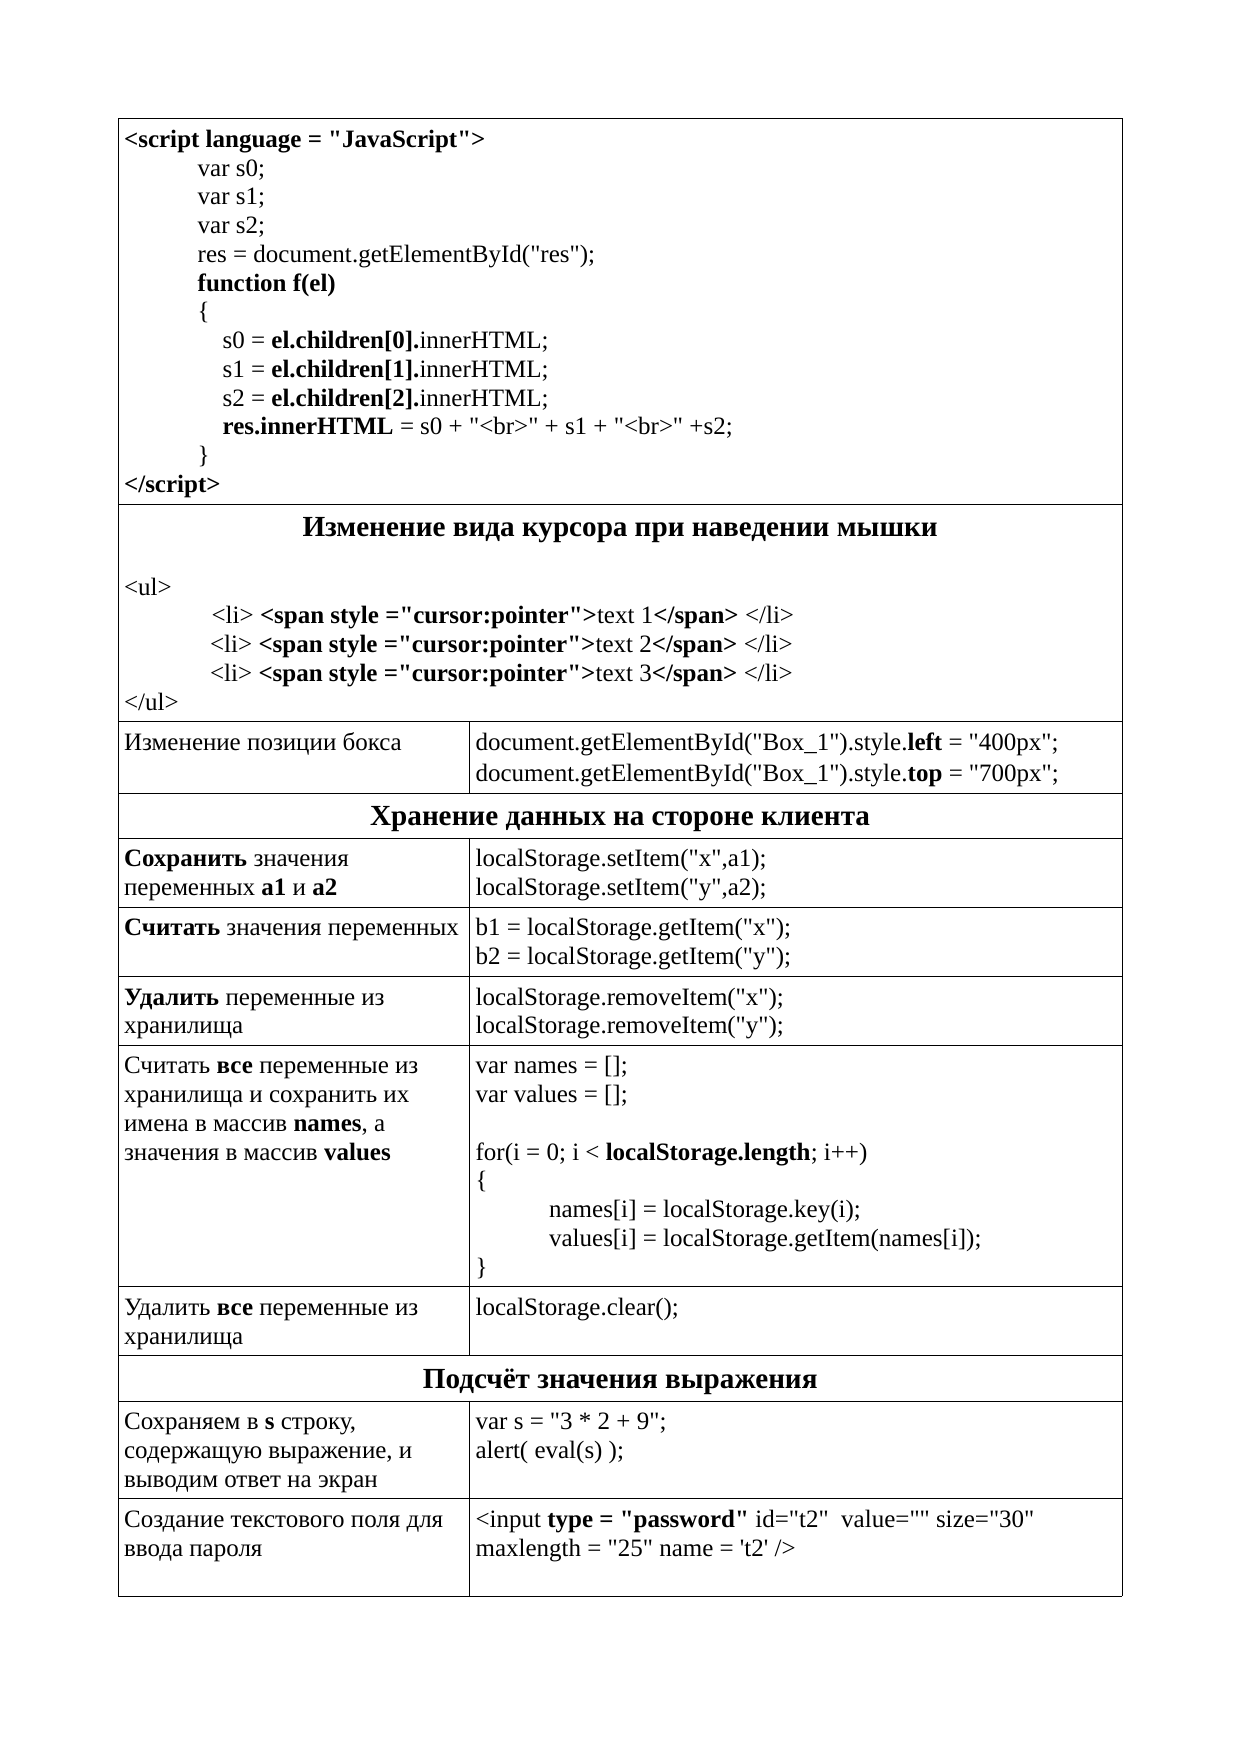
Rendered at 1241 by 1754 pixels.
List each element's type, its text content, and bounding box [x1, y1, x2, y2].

table_cell localStorage.removeItem("x"); localStorage.removeItem("y"); [470, 977, 1122, 1045]
table_cell Сохраняем в s строку, содержащую выражение, и выводим ответ на экран [119, 1402, 469, 1498]
table_cell localStorage.setItem("x",a1); localStorage.setItem("y",a2); [470, 839, 1122, 907]
table_cell var s = "3 * 2 + 9"; alert( eval(s) ); [470, 1402, 1122, 1498]
table_cell Считать все переменные из хранилища и сохранить их имена в массив names, а значения в массив values [119, 1046, 469, 1286]
table_cell Создание текстового поля для ввода пароля [119, 1499, 469, 1596]
table_cell Изменение позиции бокса [119, 722, 469, 792]
table_cell Подсчёт значения выражения [119, 1356, 1122, 1401]
table_cell Сохранить значения переменных a1 и a2 [119, 839, 469, 907]
table_cell Удалить переменные из хранилища [119, 977, 469, 1045]
table_cell var names = []; var values = []; for(i = 0; i < localStorage.length; i++) { names[i] = localStorage.key(i); values[i] = localStorage.getItem(names[i]); } [470, 1046, 1122, 1286]
table_cell <input type = "password" id="t2" value="" size="30" maxlength = "25" name = 't2' /> [470, 1499, 1122, 1596]
table_cell Удалить все переменные из хранилища [119, 1287, 469, 1355]
table_cell Считать значения переменных [119, 908, 469, 976]
table_cell document.getElementById("Box_1").style.left = "400px"; document.getElementById("Box_1").style.top = "700px"; [470, 722, 1122, 792]
table_cell localStorage.clear(); [470, 1287, 1122, 1355]
table_cell Изменение вида курсора при наведении мышки <ul> <li> <span style ="cursor:pointer">text 1</span> </li> <li> <span style ="cursor:pointer">text 2</span> </li> <li> <span style ="cursor:pointer">text 3</span> </li> </ul> [119, 505, 1122, 721]
table_cell Хранение данных на стороне клиента [119, 794, 1122, 838]
table_cell b1 = localStorage.getItem("x"); b2 = localStorage.getItem("y"); [470, 908, 1122, 976]
table_cell <script language = "JavaScript"> var s0; var s1; var s2; res = document.getElementById("res"); function f(el) { s0 = el.children[0].innerHTML; s1 = el.children[1].innerHTML; s2 = el.children[2].innerHTML; res.innerHTML = s0 + "<br>" + s1 + "<br>" +s2; } </script> [119, 119, 1122, 503]
